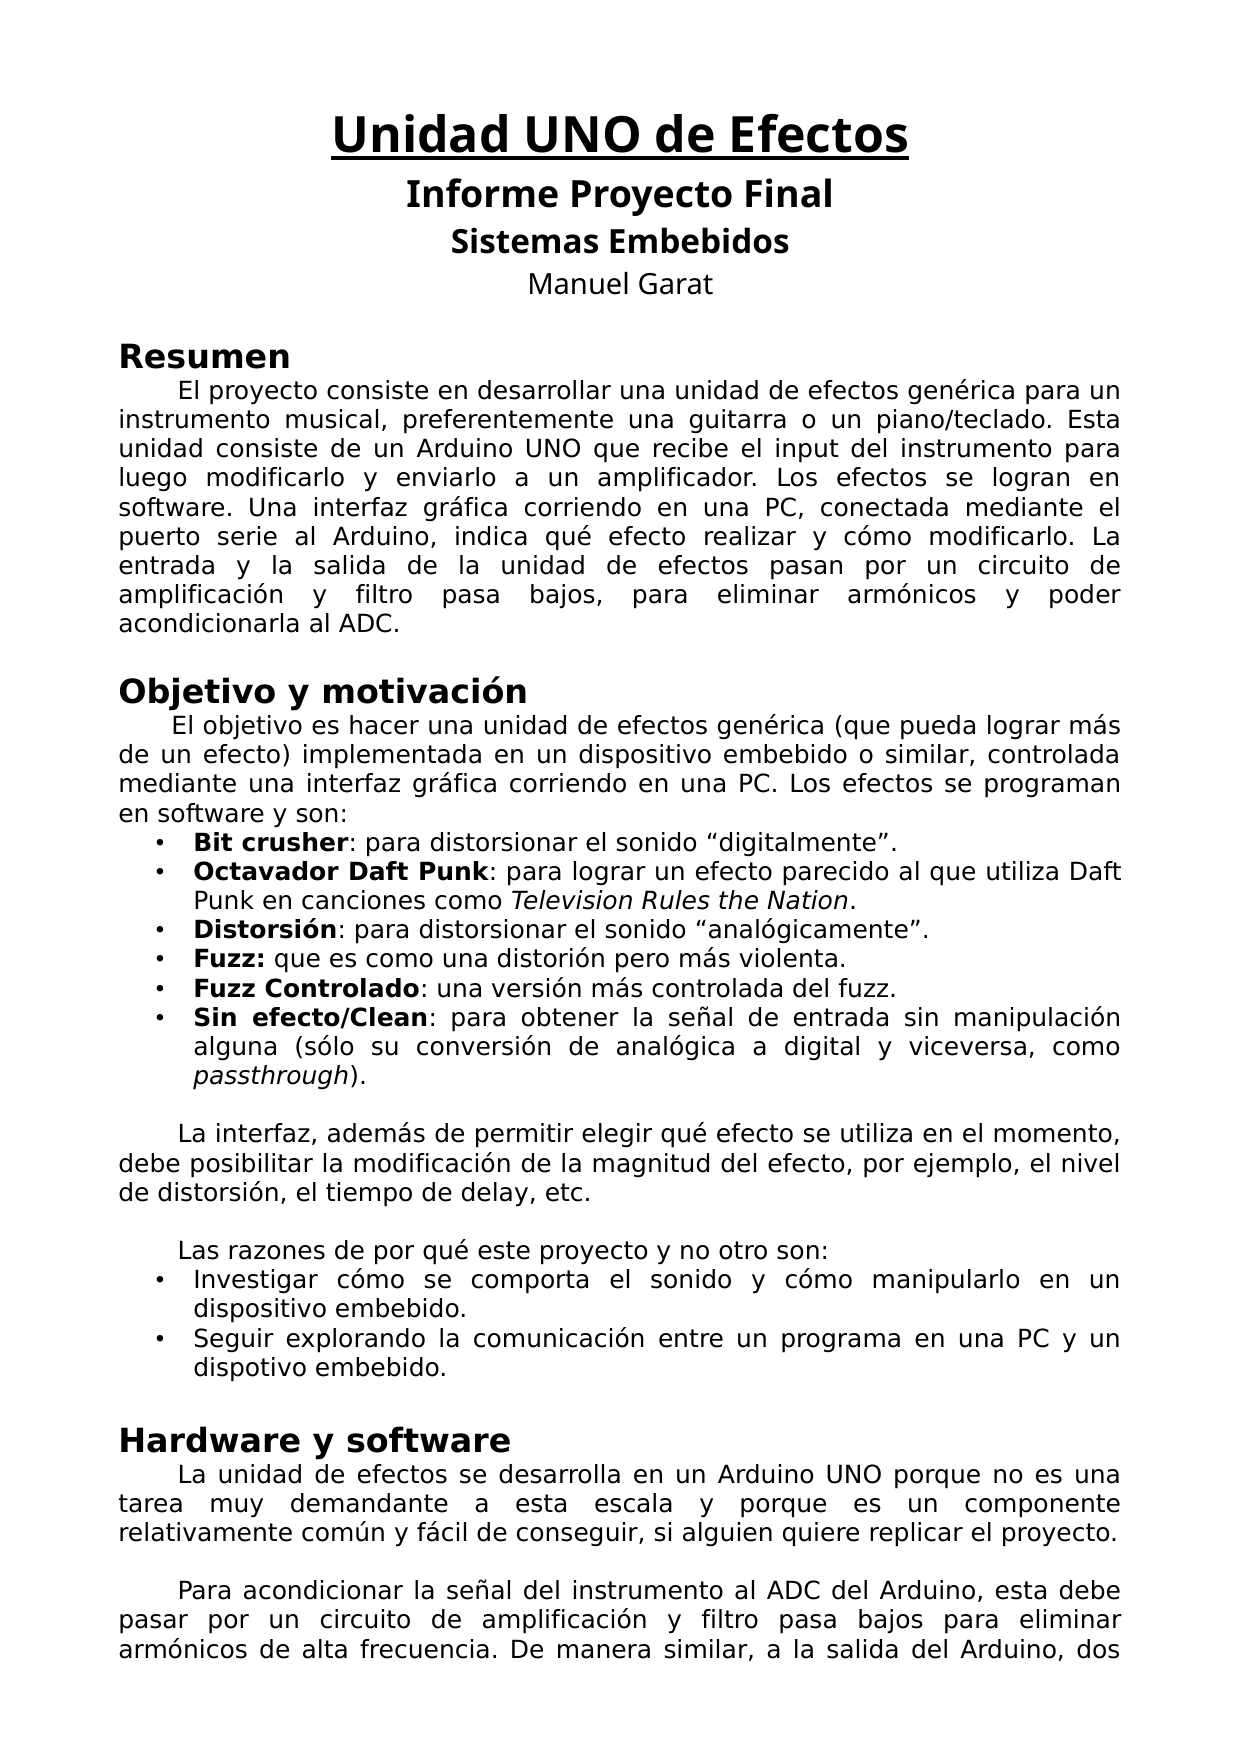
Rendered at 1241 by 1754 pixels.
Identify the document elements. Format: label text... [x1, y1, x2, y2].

text La unidad de efectos se desarrolla en un Arduino UNO porque no es una tarea muy demandante a esta escala y porque es un componente relativamente común y fácil de conseguir, si alguien quiere replicar el proyecto. [118, 1460, 1122, 1547]
list Investigar cómo se comporta el sonido y cómo manipularlo en un dispositivo embebido. [156, 1266, 1122, 1324]
list Distorsión: para distorsionar el sonido “analógicamente”. [156, 916, 1122, 945]
text Las razones de por qué este proyecto y no otro son: [118, 1236, 1122, 1266]
text Informe Proyecto Final [118, 167, 1122, 218]
text Sistemas Embebidos [118, 218, 1122, 263]
list Fuzz Controlado: una versión más controlada del fuzz. [156, 974, 1122, 1003]
text Resumen [118, 337, 1122, 376]
text Manuel Garat [118, 263, 1122, 303]
list Octavador Daft Punk: para lograr un efecto parecido al que utiliza Daft Punk en canciones como Television Rules the Nation. [156, 857, 1122, 916]
text Objetivo y motivación [118, 672, 1122, 711]
list Fuzz: que es como una distorión pero más violenta. [156, 945, 1122, 974]
text Hardware y software [118, 1421, 1122, 1460]
text La interfaz, además de permitir elegir qué efecto se utiliza en el momento, debe posibilitar la modificación de la magnitud del efecto, por ejemplo, el nivel de distorsión, el tiempo de delay, etc. [118, 1120, 1122, 1207]
text El objetivo es hacer una unidad de efectos genérica (que pueda lograr más de un efecto) implementada en un dispositivo embebido o similar, controlada mediante una interfaz gráfica corriendo en una PC. Los efectos se programan en software y son: [118, 711, 1122, 828]
text Unidad UNO de Efectos [118, 99, 1122, 167]
list Seguir explorando la comunicación entre un programa en una PC y un dispotivo embebido. [156, 1324, 1122, 1382]
text El proyecto consiste en desarrollar una unidad de efectos genérica para un instrumento musical, preferentemente una guitarra o un piano/teclado. Esta unidad consiste de un Arduino UNO que recibe el input del instrumento para luego modificarlo y enviarlo a un amplificador. Los efectos se logran en software. Una interfaz gráfica corriendo en una PC, conectada mediante el puerto serie al Arduino, indica qué efecto realizar y cómo modificarlo. La entrada y la salida de la unidad de efectos pasan por un circuito de amplificación y filtro pasa bajos, para eliminar armónicos y poder acondicionarla al ADC. [118, 376, 1122, 638]
list Sin efecto/Clean: para obtener la señal de entrada sin manipulación alguna (sólo su conversión de analógica a digital y viceversa, como passthrough). [156, 1003, 1122, 1091]
text Para acondicionar la señal del instrumento al ADC del Arduino, esta debe pasar por un circuito de amplificación y filtro pasa bajos para eliminar armónicos de alta frecuencia. De manera similar, a la salida del Arduino, dos [118, 1577, 1122, 1664]
list Bit crusher: para distorsionar el sonido “digitalmente”. [156, 828, 1122, 857]
